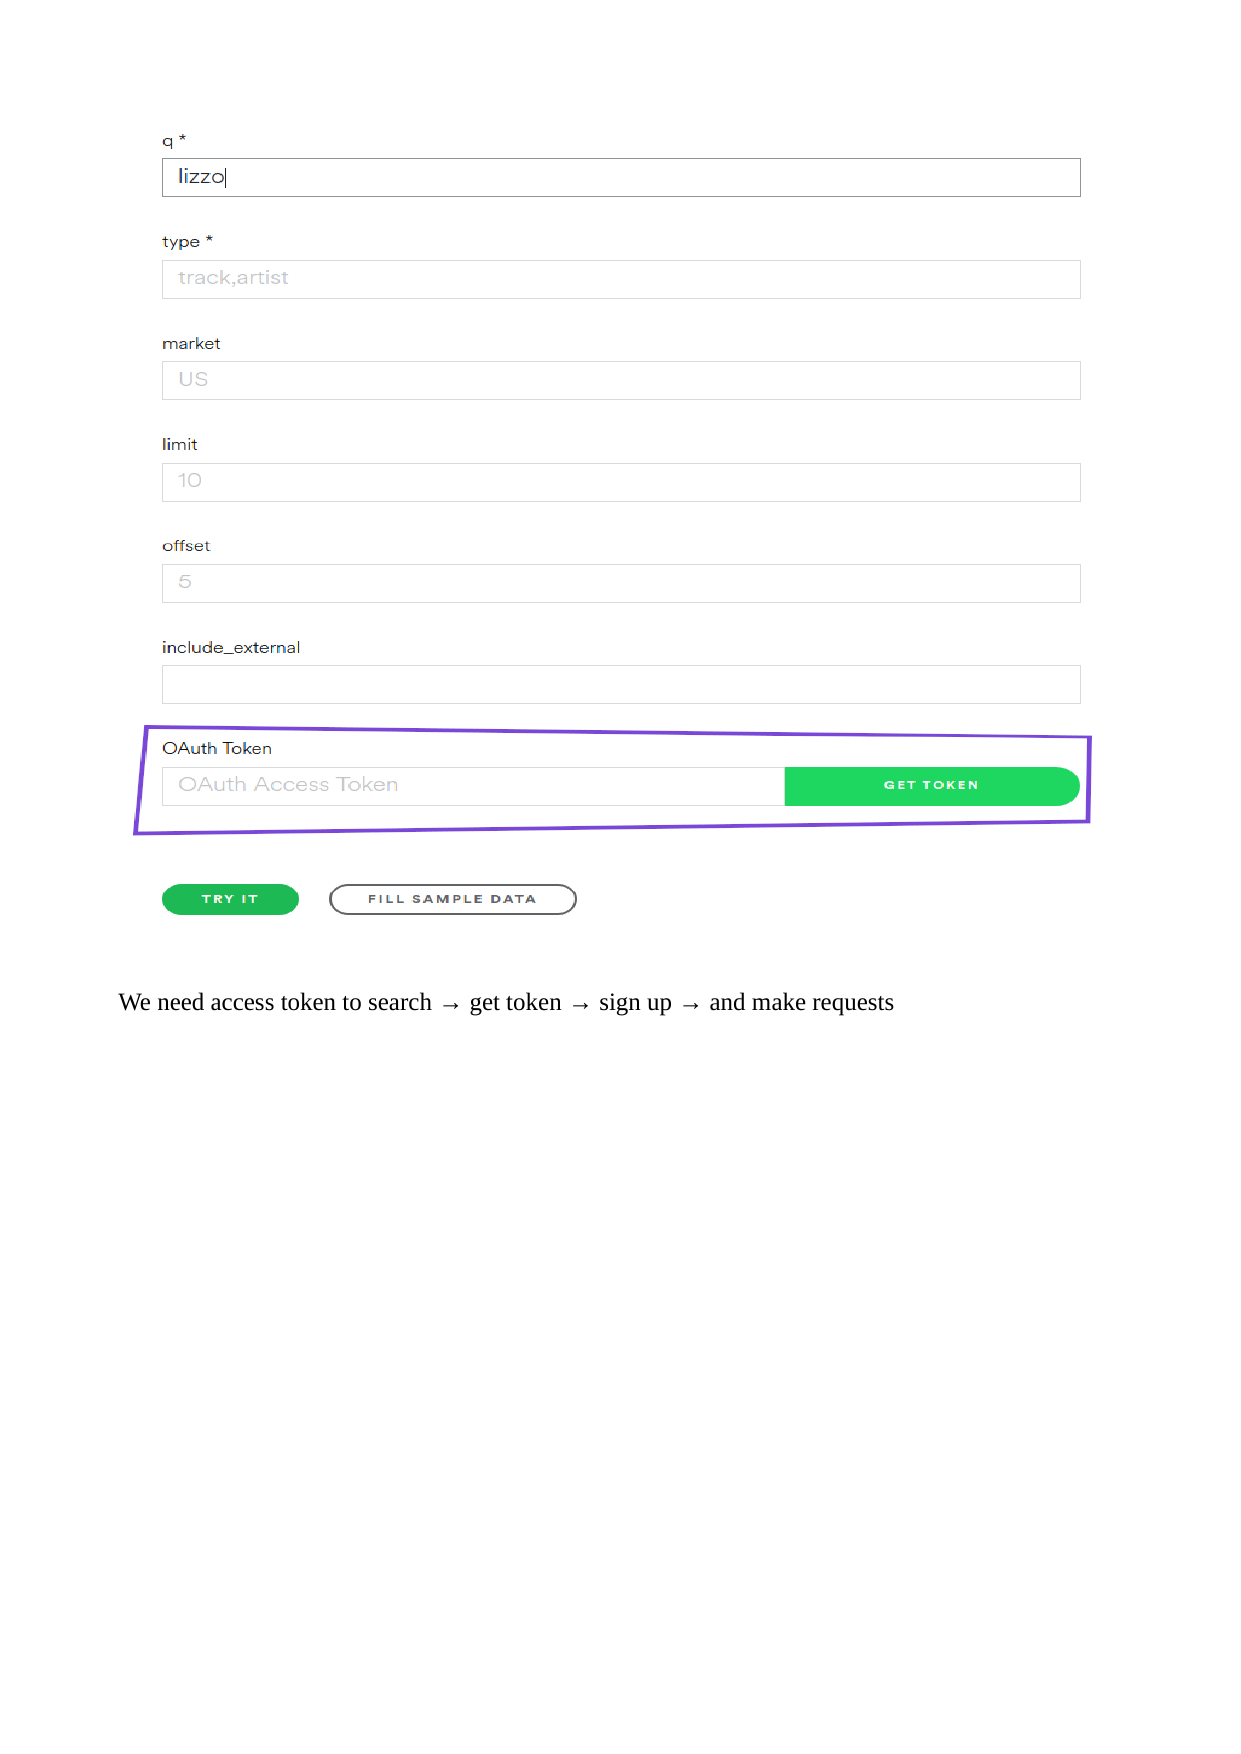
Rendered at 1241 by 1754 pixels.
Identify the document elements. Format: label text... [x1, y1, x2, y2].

text We need access token to search → get token → sign up → and make requests [118, 987, 1122, 1016]
picture [118, 118, 1123, 930]
